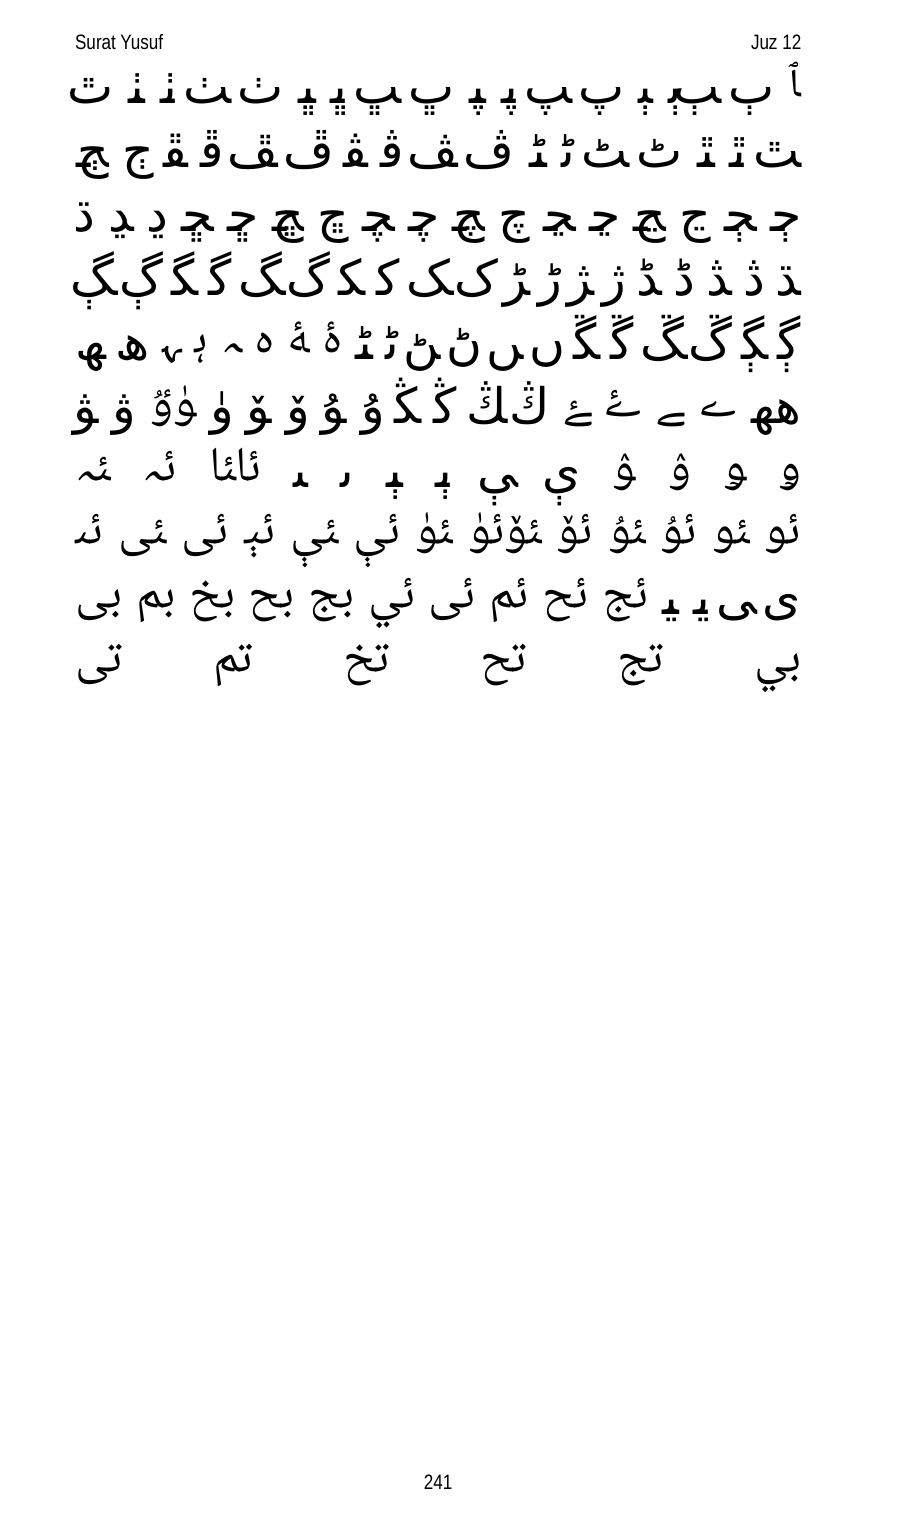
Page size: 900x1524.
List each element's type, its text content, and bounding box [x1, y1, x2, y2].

text ﯮ ﯯ ﯰ ﯱ ﯲ ﯳﯴ ﯵ ﯶ ﯷ ﯸ ﯹ ﯺ ﯻ ﯼ ﯽ ﯾ ﯿ ﰀ ﰁ ﰂ ﰃ ﰄ ﰅ ﰆ ﰇ ﰈ ﰉ ﰊ ﰋ ﰌ ﰍ ﰎ ﰏ [75, 507, 801, 698]
text ﭑ ﭒ ﭓﭔ ﭕ ﭖ ﭗ ﭘ ﭙ ﭚ ﭛ ﭜ ﭝ ﭞ ﭟ ﭠ ﭡ ﭢ ﭣ ﭤ ﭥ ﭦ ﭧ ﭨ ﭩ ﭪ ﭫ ﭬ ﭭ ﭮ ﭯ ﭰ ﭱ ﭲ ﭳ ﭴ ﭵ ﭶ ﭷ ﭸ ﭹ ﭺ ﭻ ﭼ ﭽ ﭾ ﭿ ﮀ ﮁ ﮂ ﮃ ﮄ ﮅ ﮆ ﮇ ﮈ ﮉ ﮊ ﮋ ﮌ ﮍ ﮎ ﮏ ﮐ ﮑ ﮒ ﮓ ﮔ ﮕ ﮖ ﮗ ﮘ ﮙ ﮚ ﮛ ﮜ ﮝ ﮞ ﮟ ﮠ ﮡ ﮢ ﮣ ﮤ ﮥ ﮦ ﮧ ﮨ ﮩ ﮪ ﮫ ﮬﮭ ﮮ ﮯ ﮰ ﮱ ﯓ ﯔ ﯕ ﯖ ﯗ ﯘ ﯙ ﯚ ﯛ ﯜﯝ ﯞ ﯟ ﯠ ﯡ ﯢ ﯣ ﯤ ﯥ ﯦ ﯧ ﯨ ﯩ ﯪﯫ ﯬ ﯭ [75, 60, 801, 507]
